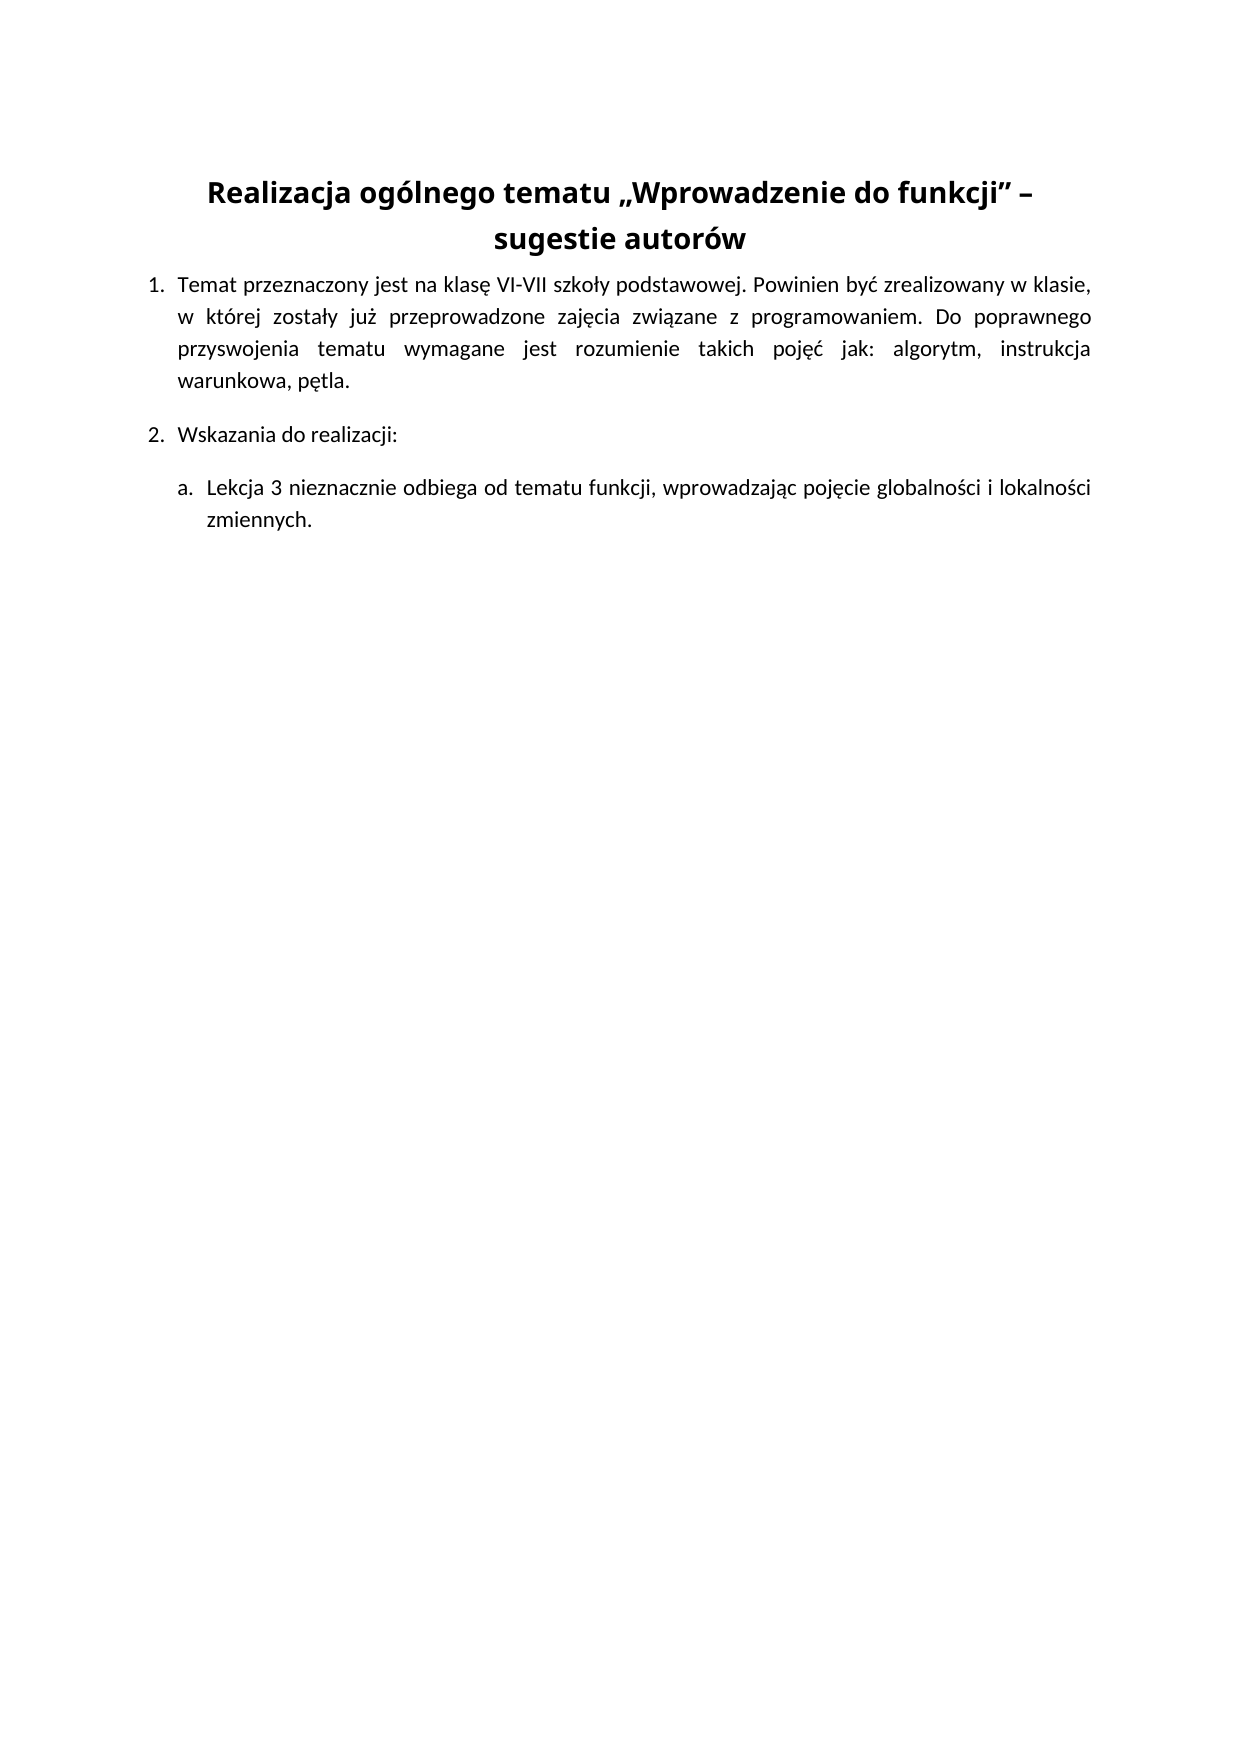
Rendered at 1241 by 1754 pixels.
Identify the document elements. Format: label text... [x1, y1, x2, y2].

list Temat przeznaczony jest na klasę VI-VII szkoły podstawowej. Powinien być zrealizowany w klasie, w której zostały już przeprowadzone zajęcia związane z programowaniem. Do poprawnego przyswojenia tematu wymagane jest rozumienie takich pojęć jak: algorytm, instrukcja warunkowa, pętla. [148, 270, 1093, 395]
list Wskazania do realizacji: [148, 420, 1093, 448]
subtitle Realizacja ogólnego tematu „Wprowadzenie do funkcji” – sugestie autorów [148, 173, 1093, 258]
list Lekcja 3 nieznacznie odbiega od tematu funkcji, wprowadzając pojęcie globalności i lokalności zmiennych. [177, 473, 1093, 533]
